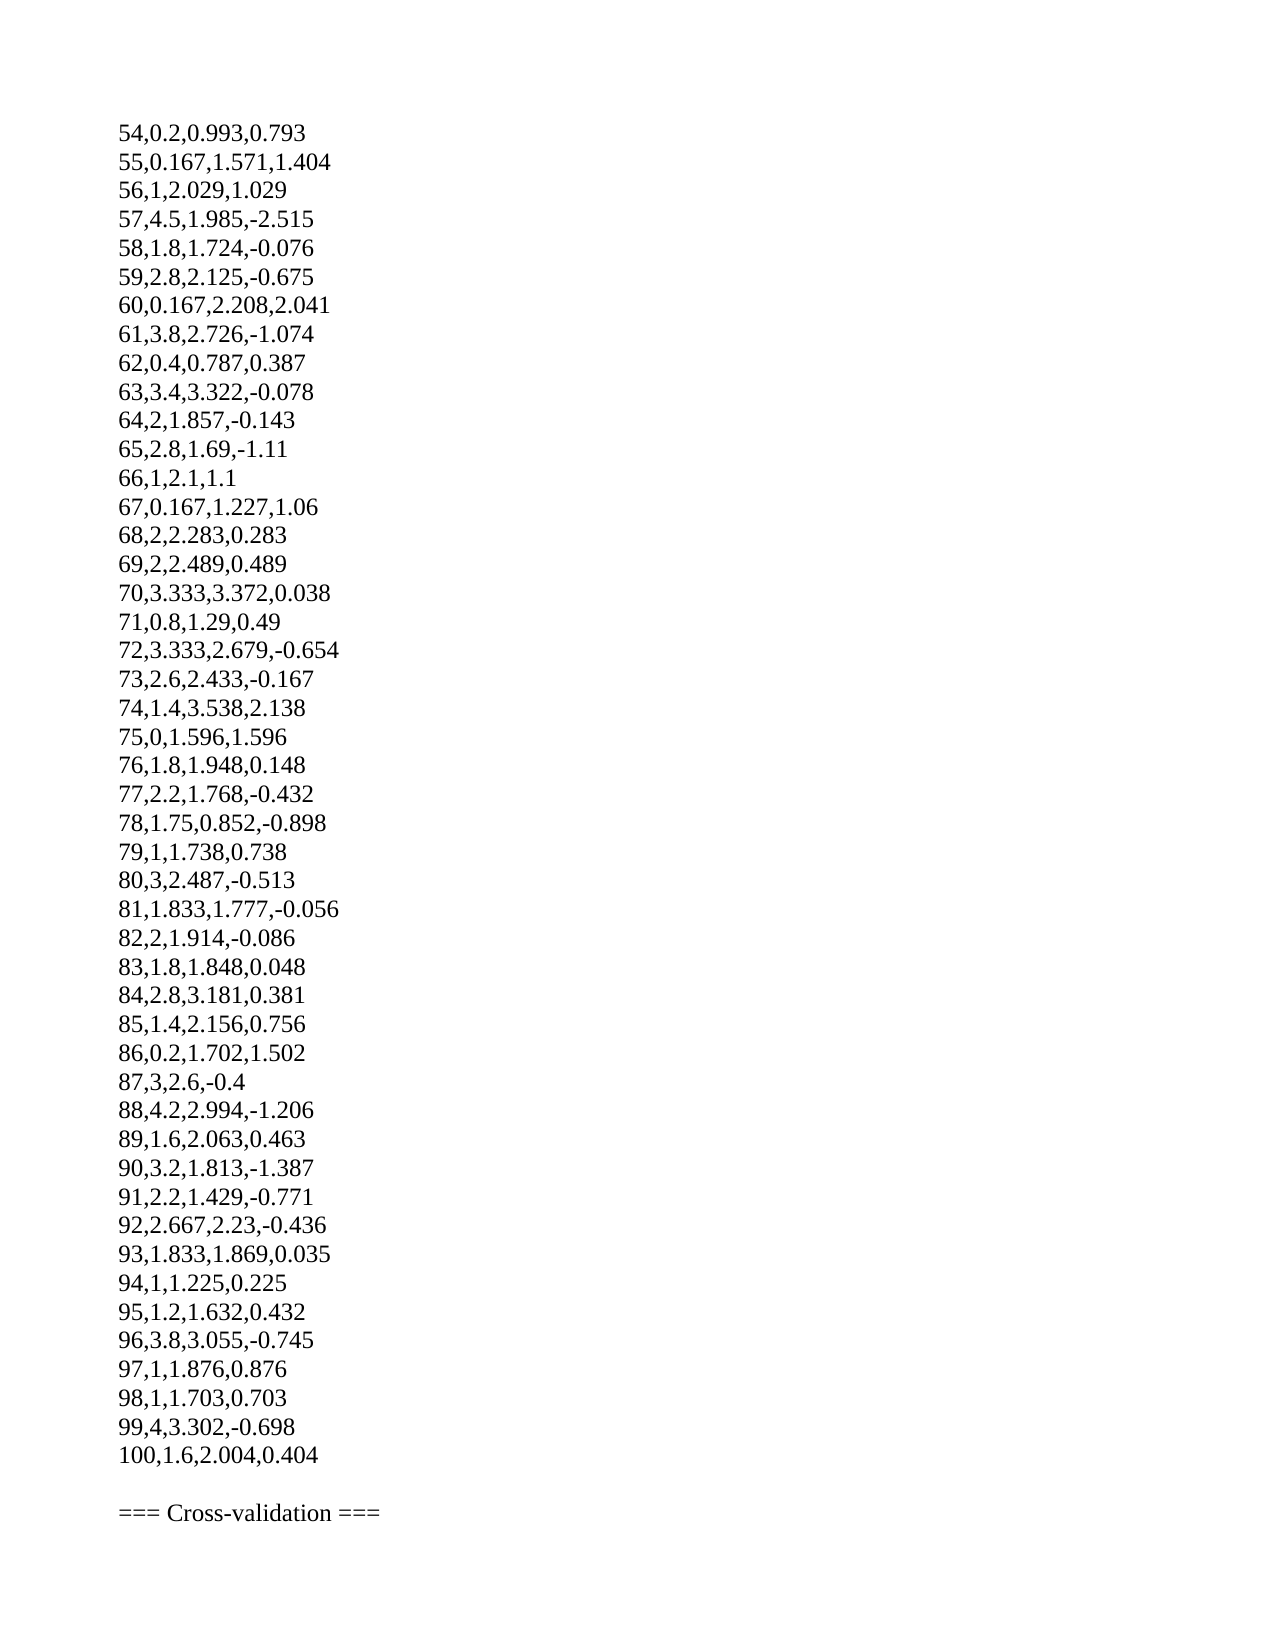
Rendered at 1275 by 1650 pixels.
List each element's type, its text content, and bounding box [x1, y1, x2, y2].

text 91,2.2,1.429,-0.771 [118, 1182, 1157, 1211]
text 54,0.2,0.993,0.793 [118, 118, 1157, 147]
text 70,3.333,3.372,0.038 [118, 578, 1157, 607]
text 63,3.4,3.322,-0.078 [118, 377, 1157, 406]
text 82,2,1.914,-0.086 [118, 923, 1157, 952]
text 75,0,1.596,1.596 [118, 722, 1157, 751]
text 99,4,3.302,-0.698 [118, 1412, 1157, 1441]
text 84,2.8,3.181,0.381 [118, 981, 1157, 1009]
text 78,1.75,0.852,-0.898 [118, 808, 1157, 837]
text 89,1.6,2.063,0.463 [118, 1124, 1157, 1153]
text 73,2.6,2.433,-0.167 [118, 664, 1157, 693]
text 74,1.4,3.538,2.138 [118, 693, 1157, 722]
text 61,3.8,2.726,-1.074 [118, 319, 1157, 348]
text === Cross-validation === [118, 1498, 1157, 1527]
text 88,4.2,2.994,-1.206 [118, 1096, 1157, 1124]
text 76,1.8,1.948,0.148 [118, 751, 1157, 779]
text 69,2,2.489,0.489 [118, 549, 1157, 578]
text 86,0.2,1.702,1.502 [118, 1038, 1157, 1067]
text 59,2.8,2.125,-0.675 [118, 262, 1157, 291]
text 64,2,1.857,-0.143 [118, 406, 1157, 434]
text 58,1.8,1.724,-0.076 [118, 233, 1157, 262]
text 94,1,1.225,0.225 [118, 1268, 1157, 1297]
text 80,3,2.487,-0.513 [118, 866, 1157, 894]
text 97,1,1.876,0.876 [118, 1354, 1157, 1383]
text 71,0.8,1.29,0.49 [118, 607, 1157, 636]
text 85,1.4,2.156,0.756 [118, 1009, 1157, 1038]
text 98,1,1.703,0.703 [118, 1383, 1157, 1412]
text 96,3.8,3.055,-0.745 [118, 1326, 1157, 1354]
text 90,3.2,1.813,-1.387 [118, 1153, 1157, 1182]
text 68,2,2.283,0.283 [118, 521, 1157, 549]
text 83,1.8,1.848,0.048 [118, 952, 1157, 981]
text 60,0.167,2.208,2.041 [118, 291, 1157, 319]
text 92,2.667,2.23,-0.436 [118, 1211, 1157, 1239]
text 77,2.2,1.768,-0.432 [118, 779, 1157, 808]
text 81,1.833,1.777,-0.056 [118, 894, 1157, 923]
text 67,0.167,1.227,1.06 [118, 492, 1157, 521]
text 56,1,2.029,1.029 [118, 176, 1157, 204]
text 93,1.833,1.869,0.035 [118, 1239, 1157, 1268]
text 72,3.333,2.679,-0.654 [118, 636, 1157, 664]
text 100,1.6,2.004,0.404 [118, 1441, 1157, 1469]
text 79,1,1.738,0.738 [118, 837, 1157, 866]
text 87,3,2.6,-0.4 [118, 1067, 1157, 1096]
text 66,1,2.1,1.1 [118, 463, 1157, 492]
text 55,0.167,1.571,1.404 [118, 147, 1157, 176]
text 57,4.5,1.985,-2.515 [118, 204, 1157, 233]
text 62,0.4,0.787,0.387 [118, 348, 1157, 377]
text 95,1.2,1.632,0.432 [118, 1297, 1157, 1326]
text 65,2.8,1.69,-1.11 [118, 434, 1157, 463]
